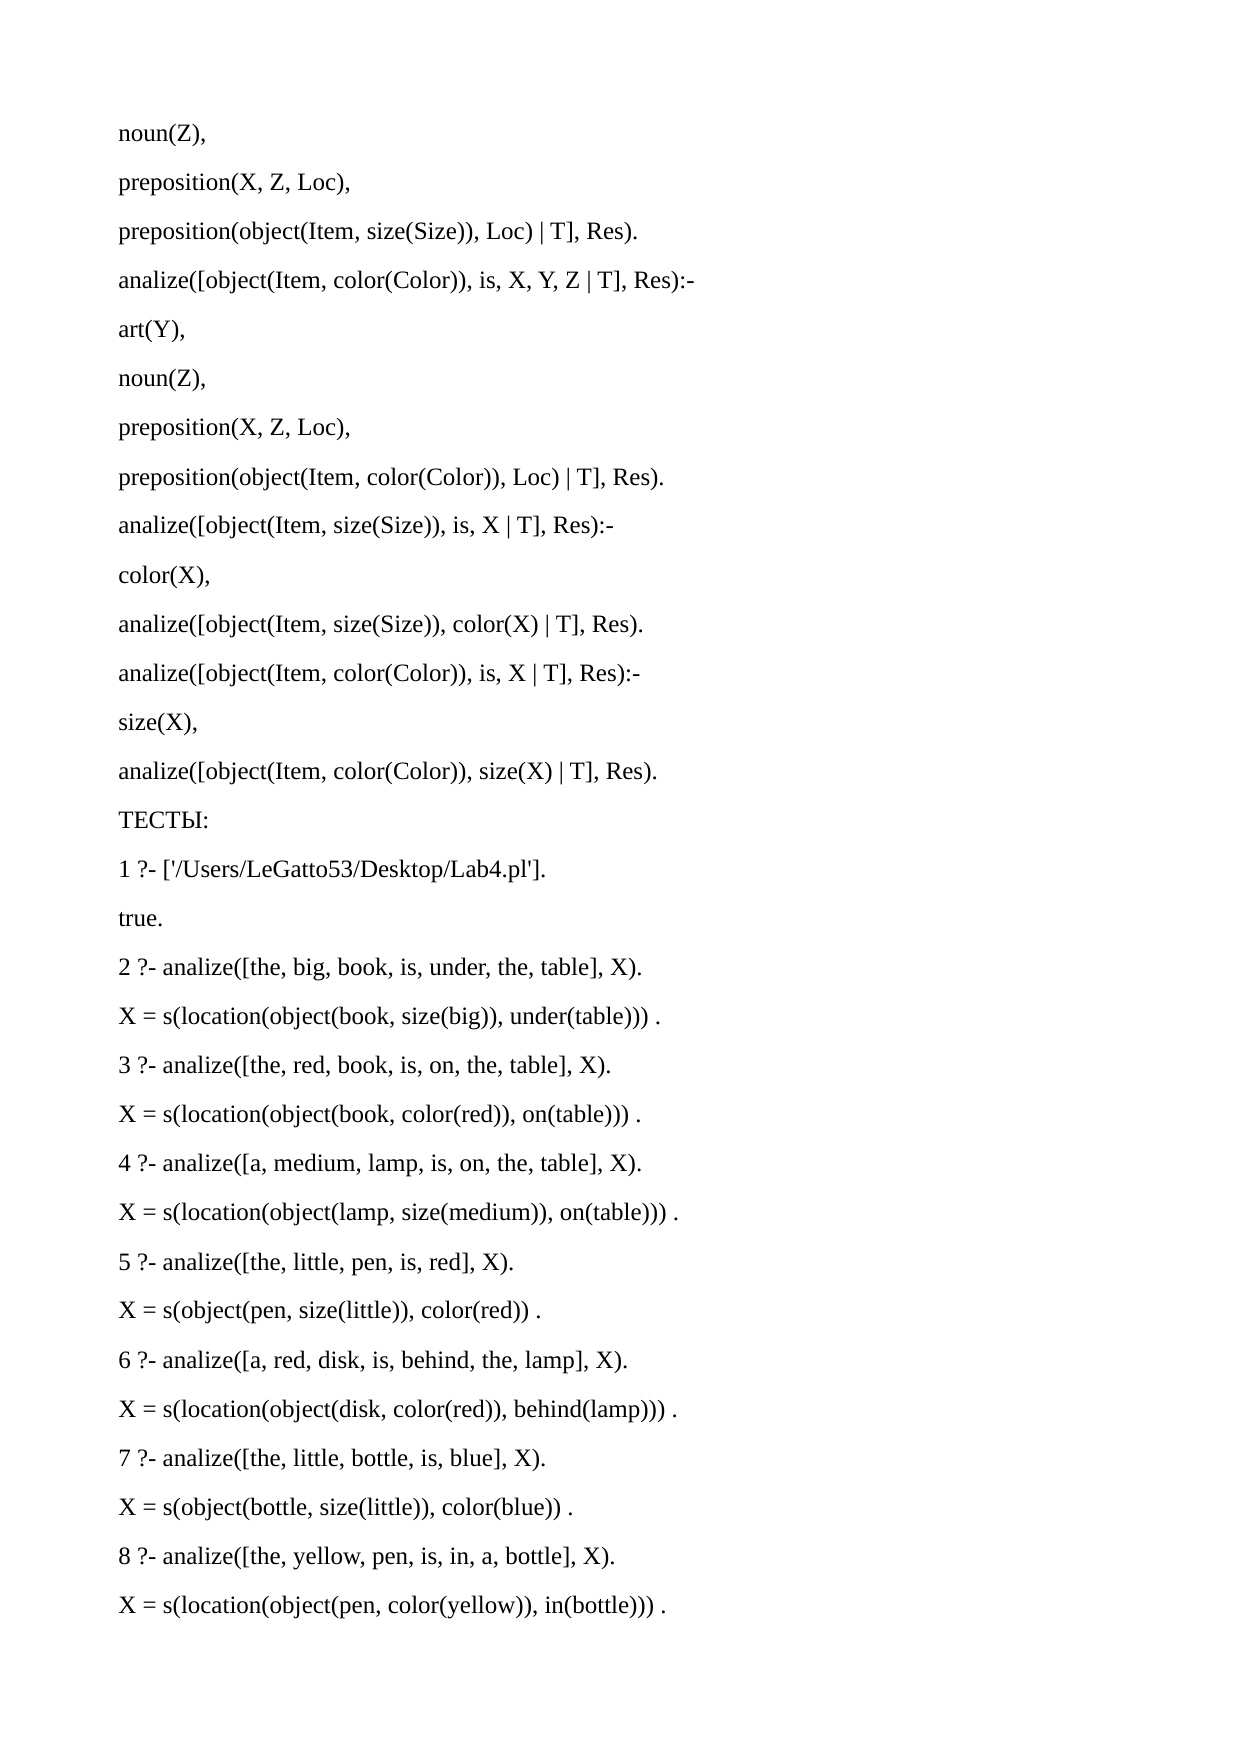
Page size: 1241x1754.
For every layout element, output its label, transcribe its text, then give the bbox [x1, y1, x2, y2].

text 3 ?- analize([the, red, book, is, on, the, table], X). [118, 1050, 1122, 1079]
text size(X), [118, 707, 1122, 736]
text 2 ?- analize([the, big, book, is, under, the, table], X). [118, 952, 1122, 981]
text analize([object(Item, color(Color)), is, X | T], Res):- [118, 658, 1122, 687]
text X = s(location(object(book, size(big)), under(table))) . [118, 1001, 1122, 1030]
text analize([object(Item, size(Size)), is, X | T], Res):- [118, 511, 1122, 539]
text ТЕСТЫ: [118, 805, 1122, 834]
text true. [118, 903, 1122, 932]
text art(Y), [118, 314, 1122, 343]
text noun(Z), [118, 363, 1122, 392]
text X = s(object(pen, size(little)), color(red)) . [118, 1296, 1122, 1324]
text color(X), [118, 560, 1122, 588]
text 7 ?- analize([the, little, bottle, is, blue], X). [118, 1443, 1122, 1472]
text preposition(X, Z, Loc), [118, 167, 1122, 196]
text preposition(object(Item, color(Color)), Loc) | T], Res). [118, 462, 1122, 490]
text 8 ?- analize([the, yellow, pen, is, in, a, bottle], X). [118, 1541, 1122, 1570]
text 6 ?- analize([a, red, disk, is, behind, the, lamp], X). [118, 1345, 1122, 1373]
text noun(Z), [118, 118, 1122, 147]
text X = s(location(object(disk, color(red)), behind(lamp))) . [118, 1394, 1122, 1422]
text analize([object(Item, color(Color)), size(X) | T], Res). [118, 756, 1122, 785]
text analize([object(Item, size(Size)), color(X) | T], Res). [118, 609, 1122, 637]
text 1 ?- ['/Users/LeGatto53/Desktop/Lab4.pl']. [118, 854, 1122, 883]
text preposition(object(Item, size(Size)), Loc) | T], Res). [118, 216, 1122, 245]
text 5 ?- analize([the, little, pen, is, red], X). [118, 1247, 1122, 1275]
text preposition(X, Z, Loc), [118, 412, 1122, 441]
text X = s(location(object(book, color(red)), on(table))) . [118, 1099, 1122, 1128]
text analize([object(Item, color(Color)), is, X, Y, Z | T], Res):- [118, 265, 1122, 294]
text X = s(location(object(pen, color(yellow)), in(bottle))) . [118, 1590, 1122, 1619]
text 4 ?- analize([a, medium, lamp, is, on, the, table], X). [118, 1148, 1122, 1177]
text X = s(object(bottle, size(little)), color(blue)) . [118, 1492, 1122, 1521]
text X = s(location(object(lamp, size(medium)), on(table))) . [118, 1197, 1122, 1226]
